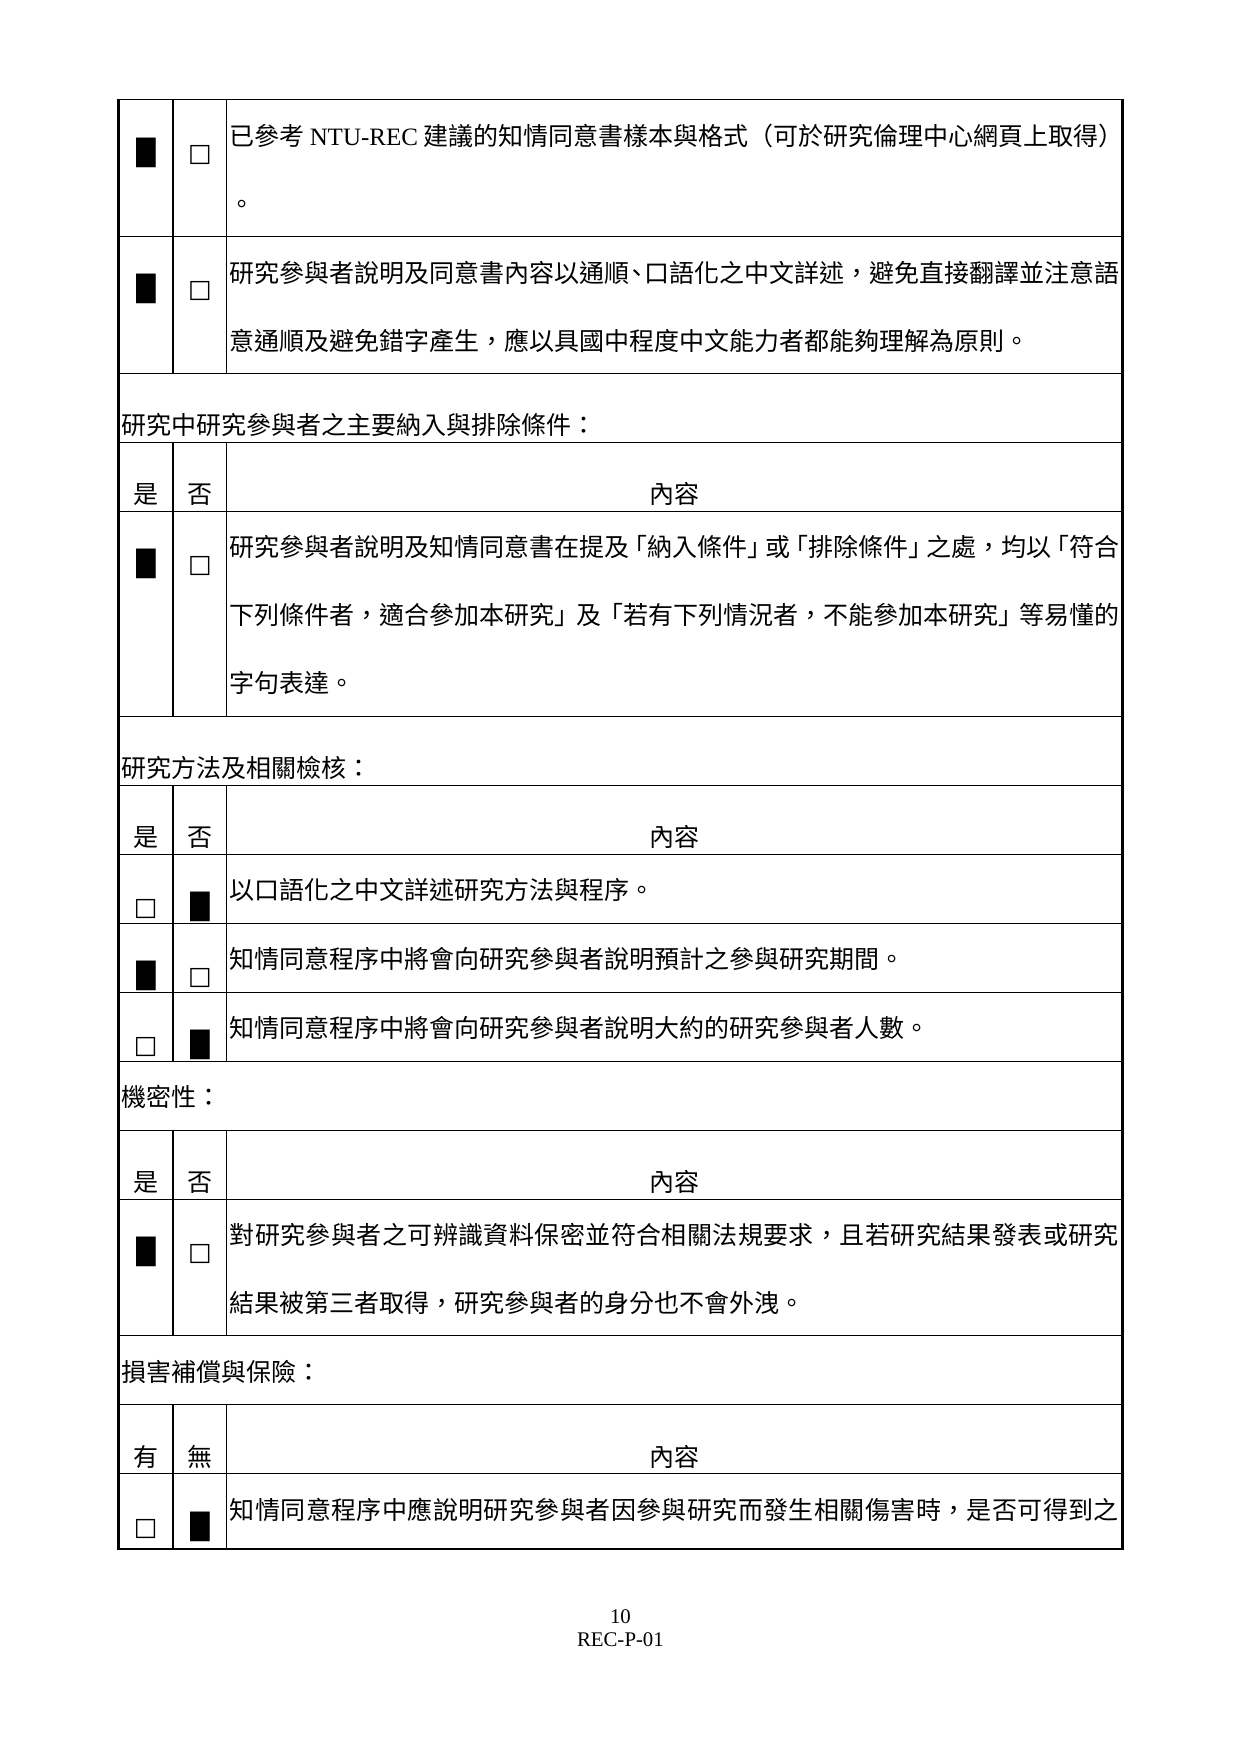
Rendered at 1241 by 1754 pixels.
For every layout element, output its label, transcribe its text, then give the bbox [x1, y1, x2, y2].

table_cell 否 [174, 443, 226, 511]
table_cell 已參考NTU-REC建議的知情同意書樣本與格式（可於研究倫理中心網頁上取得）。 [227, 100, 1121, 236]
table_cell 研究參與者說明及知情同意書在提及「納入條件」或「排除條件」之處，均以「符合下列條件者，適合參加本研究」及「若有下列情況者，不能參加本研究」等易懂的字句表達。 [227, 512, 1121, 716]
table_cell 機密性： [120, 1062, 1121, 1129]
table_cell 研究方法及相關檢核： [120, 717, 1121, 785]
table_cell █ [120, 100, 172, 236]
table_cell □ [174, 237, 226, 373]
table_cell 內容 [227, 1405, 1121, 1473]
table_cell 損害補償與保險： [120, 1336, 1121, 1404]
table_cell 有 [120, 1405, 172, 1473]
table_cell 是 [120, 443, 172, 511]
table_cell □ [174, 924, 226, 992]
table_cell █ [174, 993, 226, 1061]
table_cell 知情同意程序中將會向研究參與者說明大約的研究參與者人數。 [227, 993, 1121, 1061]
table_cell 研究參與者說明及同意書內容以通順、口語化之中文詳述，避免直接翻譯並注意語意通順及避免錯字產生，應以具國中程度中文能力者都能夠理解為原則。 [227, 237, 1121, 373]
table_cell █ [120, 512, 172, 716]
table_cell 知情同意程序中應說明研究參與者因參與研究而發生相關傷害時，是否可得到之 [227, 1474, 1121, 1548]
table_cell █ [174, 1474, 226, 1548]
table_cell 研究中研究參與者之主要納入與排除條件： [120, 374, 1121, 442]
table_cell █ [174, 855, 226, 923]
table_cell □ [174, 100, 226, 236]
table_cell 否 [174, 786, 226, 854]
table_cell 對研究參與者之可辨識資料保密並符合相關法規要求，且若研究結果發表或研究結果被第三者取得，研究參與者的身分也不會外洩。 [227, 1200, 1121, 1335]
table_cell 否 [174, 1131, 226, 1198]
table_cell 內容 [227, 786, 1121, 854]
table_cell 無 [174, 1405, 226, 1473]
table_cell 是 [120, 1131, 172, 1198]
table_cell □ [120, 1474, 172, 1548]
table_cell 以口語化之中文詳述研究方法與程序。 [227, 855, 1121, 923]
table_cell 內容 [227, 443, 1121, 511]
table_cell 內容 [227, 1131, 1121, 1198]
table_cell 知情同意程序中將會向研究參與者說明預計之參與研究期間。 [227, 924, 1121, 992]
table_cell 是 [120, 786, 172, 854]
table_cell □ [174, 512, 226, 716]
table_cell █ [120, 924, 172, 992]
table_cell □ [120, 855, 172, 923]
table_cell █ [120, 237, 172, 373]
table_cell □ [120, 993, 172, 1061]
table_cell █ [120, 1200, 172, 1335]
table_cell □ [174, 1200, 226, 1335]
